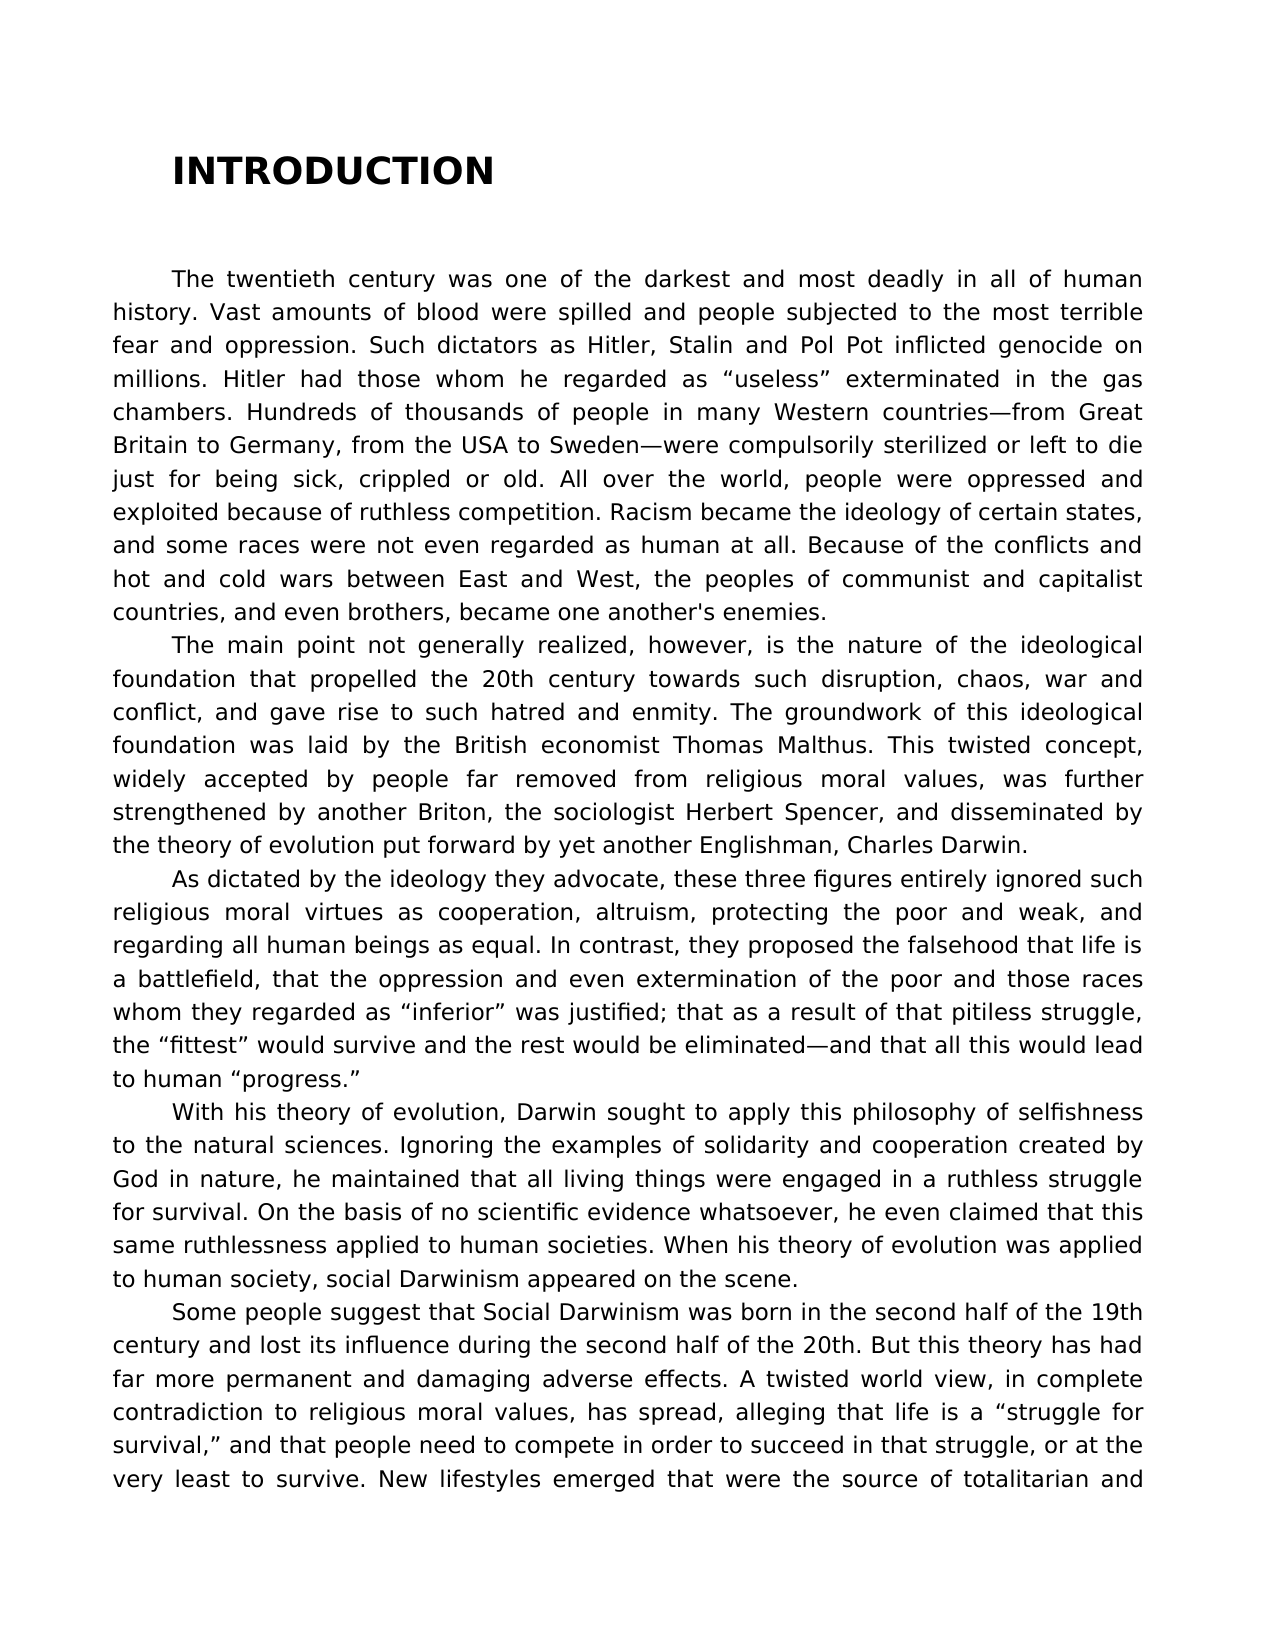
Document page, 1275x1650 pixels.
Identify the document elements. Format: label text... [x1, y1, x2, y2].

text INTRODUCTION [112, 150, 1145, 194]
text With his theory of evolution, Darwin sought to apply this philosophy of selfishness to the natural sciences. Ignoring the examples of solidarity and cooperation created by God in nature, he maintained that all living things were engaged in a ruthless struggle for survival. On the basis of no scientific evidence whatsoever, he even claimed that this same ruthlessness applied to human societies. When his theory of evolution was applied to human society, social Darwinism appeared on the scene. [112, 1094, 1145, 1294]
text The twentieth century was one of the darkest and most deadly in all of human history. Vast amounts of blood were spilled and people subjected to the most terrible fear and oppression. Such dictators as Hitler, Stalin and Pol Pot inflicted genocide on millions. Hitler had those whom he regarded as “useless” exterminated in the gas chambers. Hundreds of thousands of people in many Western countries—from Great Britain to Germany, from the USA to Sweden—were compulsorily sterilized or left to die just for being sick, crippled or old. All over the world, people were oppressed and exploited because of ruthless competition. Racism became the ideology of certain states, and some races were not even regarded as human at all. Because of the conflicts and hot and cold wars between East and West, the peoples of communist and capitalist countries, and even brothers, became one another's enemies. [112, 260, 1145, 627]
text As dictated by the ideology they advocate, these three figures entirely ignored such religious moral virtues as cooperation, altruism, protecting the poor and weak, and regarding all human beings as equal. In contrast, they proposed the falsehood that life is a battlefield, that the oppression and even extermination of the poor and those races whom they regarded as “inferior” was justified; that as a result of that pitiless struggle, the “fittest” would survive and the rest would be eliminated—and that all this would lead to human “progress.” [112, 860, 1145, 1094]
text The main point not generally realized, however, is the nature of the ideological foundation that propelled the 20th century towards such disruption, chaos, war and conflict, and gave rise to such hatred and enmity. The groundwork of this ideological foundation was laid by the British economist Thomas Malthus. This twisted concept, widely accepted by people far removed from religious moral values, was further strengthened by another Briton, the sociologist Herbert Spencer, and disseminated by the theory of evolution put forward by yet another Englishman, Charles Darwin. [112, 627, 1145, 860]
text Some people suggest that Social Darwinism was born in the second half of the 19th century and lost its influence during the second half of the 20th. But this theory has had far more permanent and damaging adverse effects. A twisted world view, in complete contradiction to religious moral values, has spread, alleging that life is a “struggle for survival,” and that people need to compete in order to succeed in that struggle, or at the very least to survive. New lifestyles emerged that were the source of totalitarian and [112, 1294, 1145, 1494]
